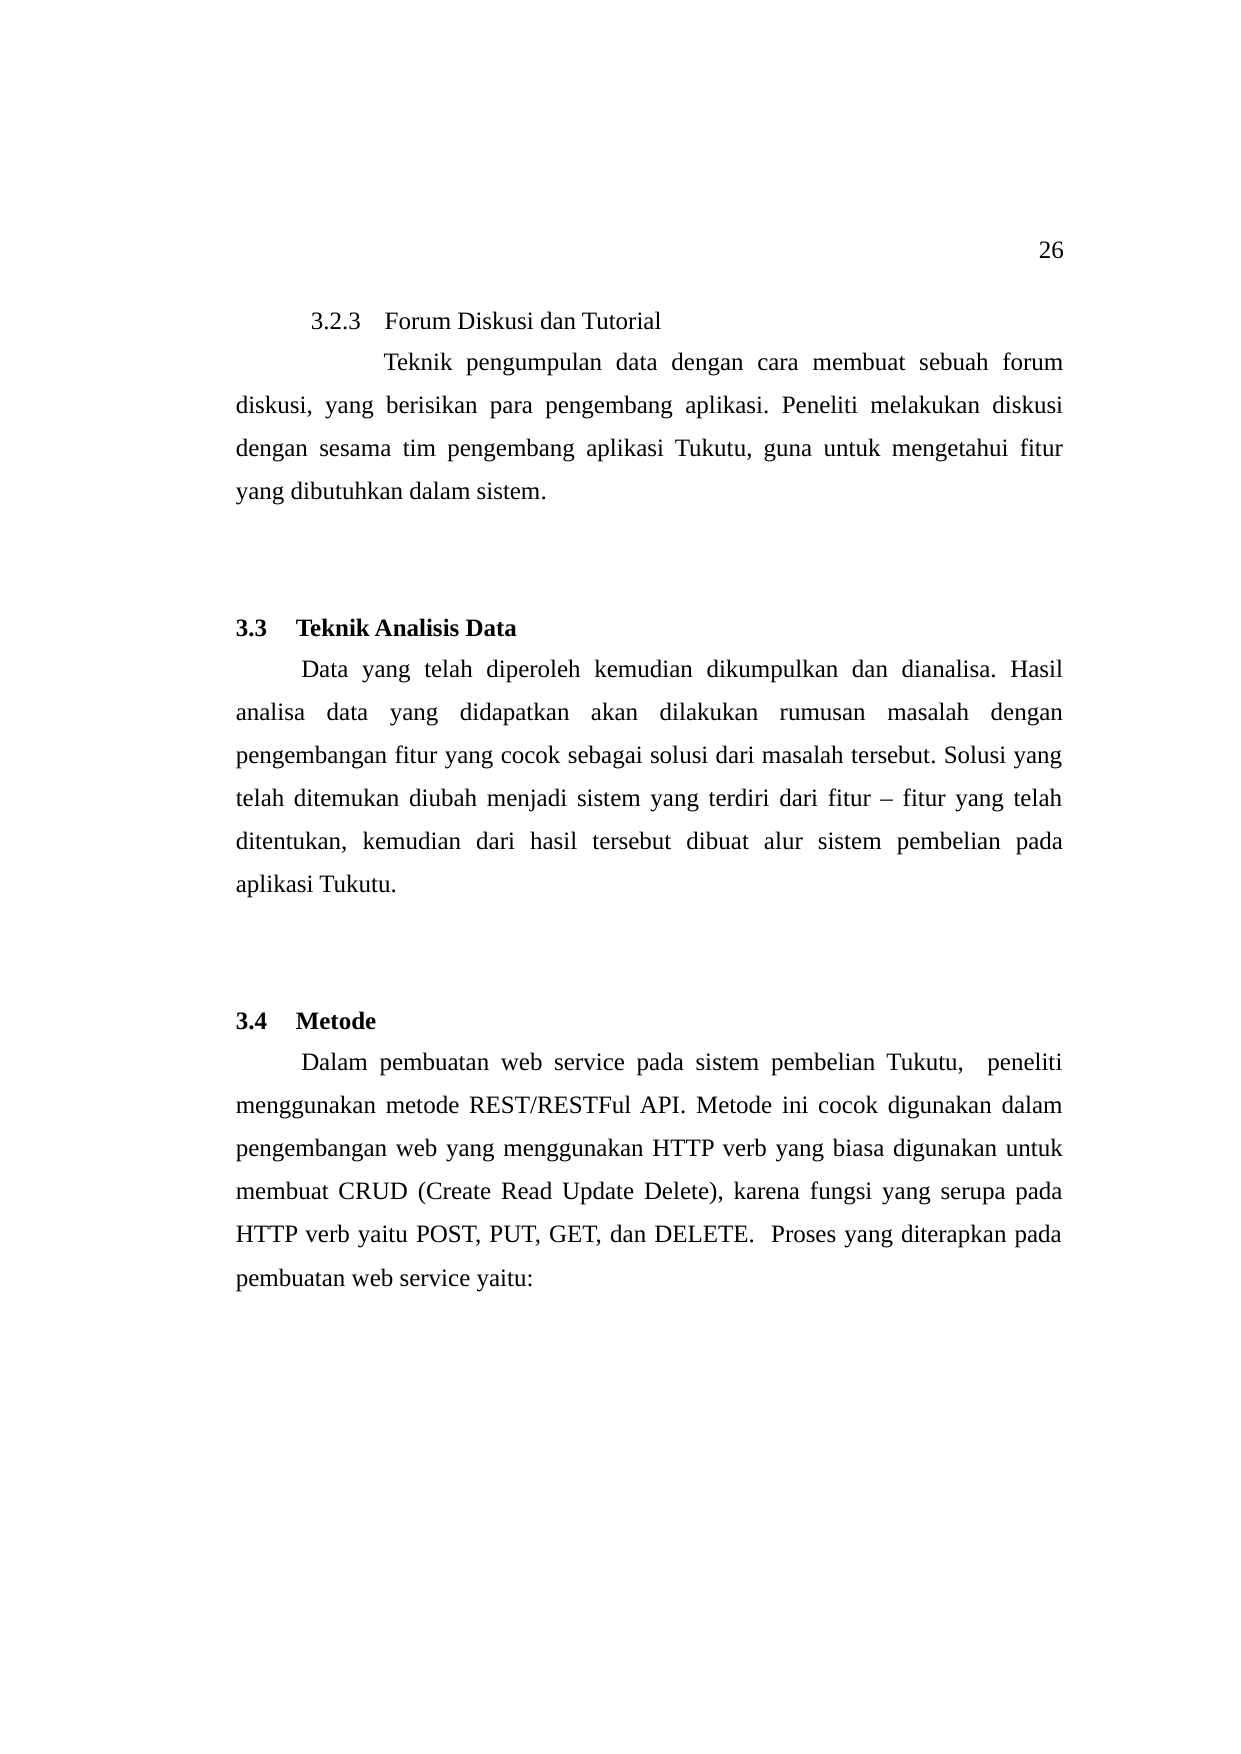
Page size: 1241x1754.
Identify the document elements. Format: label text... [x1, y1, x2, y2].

text Dalam pembuatan web service pada sistem pembelian Tukutu, peneliti menggunakan metode REST/RESTFul API. Metode ini cocok digunakan dalam pengembangan web yang menggunakan HTTP verb yang biasa digunakan untuk membuat CRUD (Create Read Update Delete), karena fungsi yang serupa pada HTTP verb yaitu POST, PUT, GET, dan DELETE. Proses yang diterapkan pada pembuatan web service yaitu: [236, 1047, 1063, 1291]
text Teknik pengumpulan data dengan cara membuat sebuah forum diskusi, yang berisikan para pengembang aplikasi. Peneliti melakukan diskusi dengan sesama tim pengembang aplikasi Tukutu, guna untuk mengetahui fitur yang dibutuhkan dalam sistem. [236, 347, 1063, 505]
subtitle Forum Diskusi dan Tutorial [311, 306, 1063, 335]
subtitle Metode [236, 1006, 1063, 1034]
subtitle Teknik Analisis Data [236, 613, 1063, 641]
text Data yang telah diperoleh kemudian dikumpulkan dan dianalisa. Hasil analisa data yang didapatkan akan dilakukan rumusan masalah dengan pengembangan fitur yang cocok sebagai solusi dari masalah tersebut. Solusi yang telah ditemukan diubah menjadi sistem yang terdiri dari fitur – fitur yang telah ditentukan, kemudian dari hasil tersebut dibuat alur sistem pembelian pada aplikasi Tukutu. [236, 654, 1063, 898]
